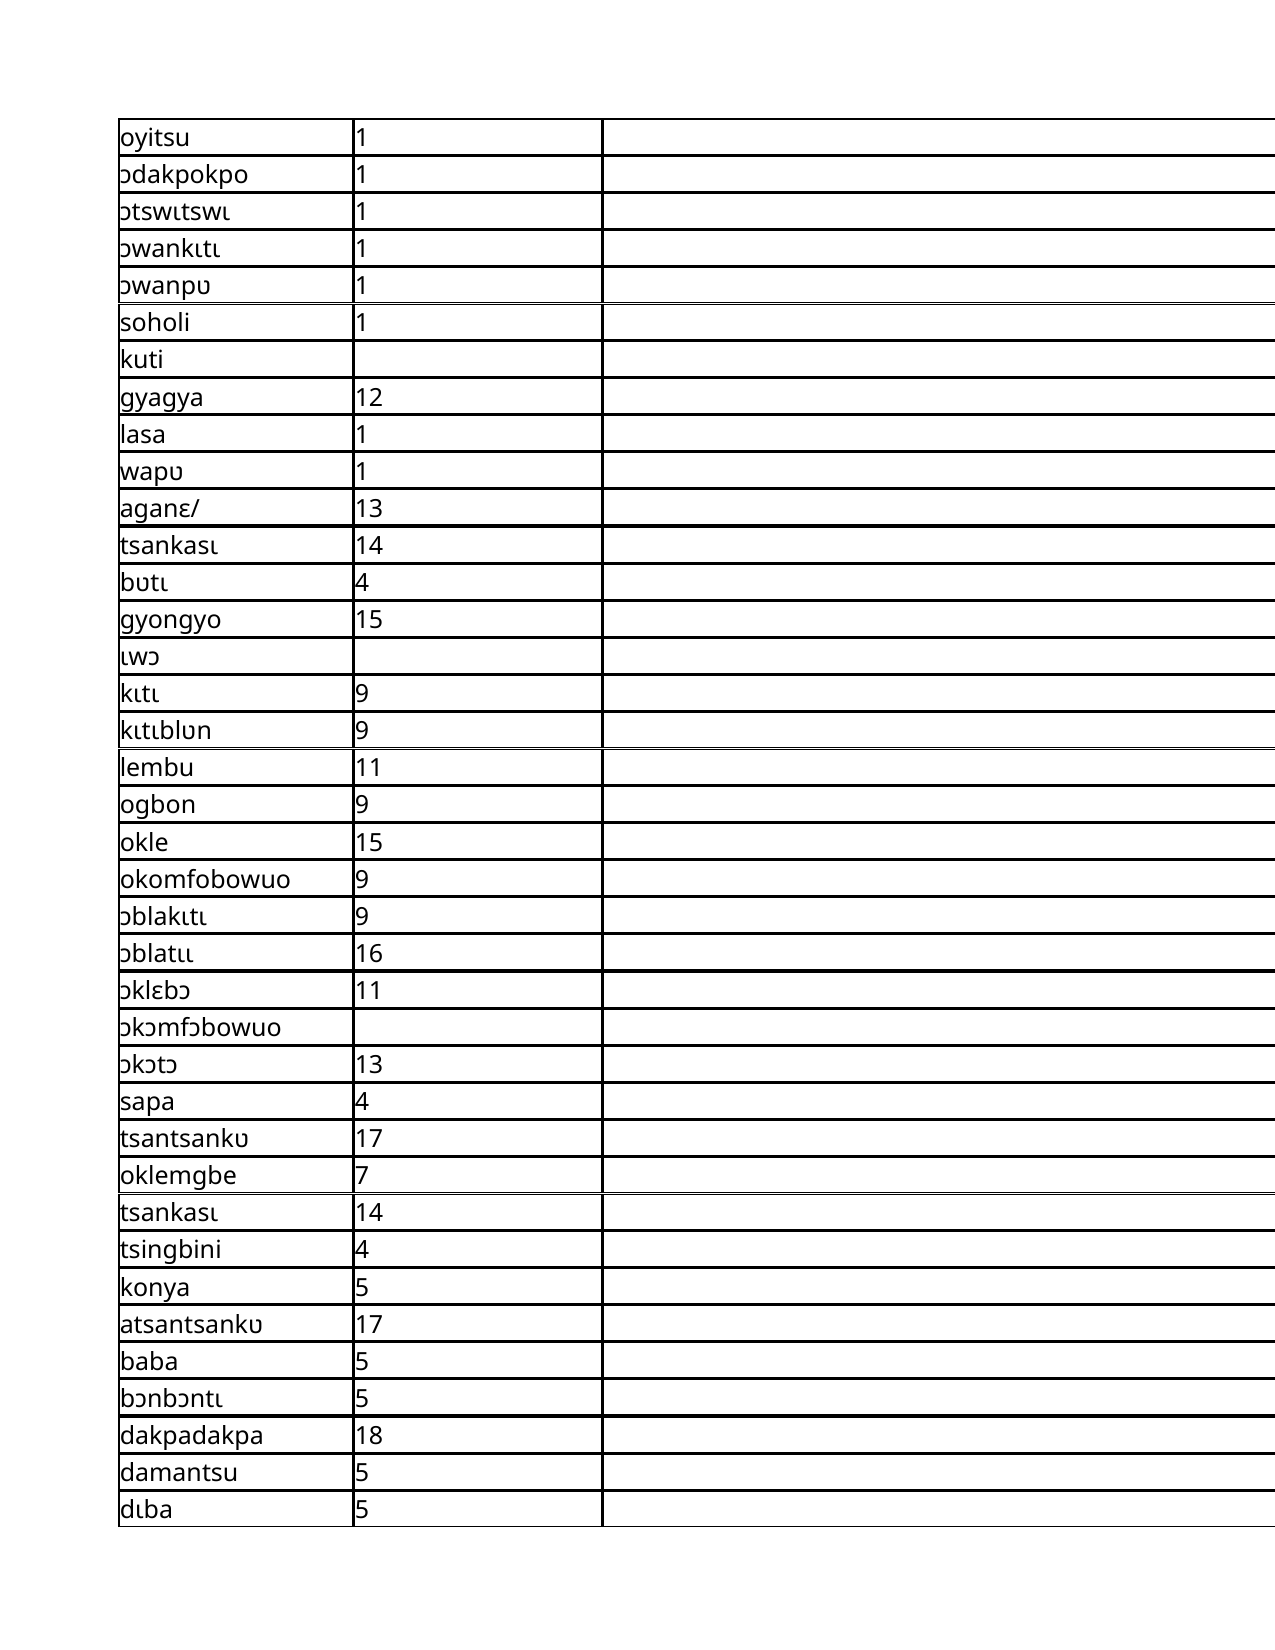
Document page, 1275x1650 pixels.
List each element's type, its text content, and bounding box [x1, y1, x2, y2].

table_cell [604, 1418, 1275, 1452]
table_cell 15 [355, 602, 601, 636]
table_cell 1 [355, 194, 601, 228]
table_cell tsankasɩ [120, 1195, 352, 1229]
table_cell 9 [355, 861, 601, 895]
table_cell 18 [355, 1418, 601, 1452]
table_cell [604, 676, 1275, 710]
table_cell 9 [355, 713, 601, 747]
table_cell 4 [355, 1084, 601, 1118]
table_cell ɔklɛbɔ [120, 973, 352, 1007]
table_cell [604, 379, 1275, 413]
table_cell 5 [355, 1492, 601, 1526]
table_cell ɔblakɩtɩ [120, 898, 352, 932]
table_cell [604, 1343, 1275, 1377]
table_cell tsankasɩ [120, 528, 352, 562]
table_cell 1 [355, 453, 601, 487]
table_cell 9 [355, 787, 601, 821]
table_cell tsingbini [120, 1232, 352, 1266]
table_cell [604, 342, 1275, 376]
table_cell wapʋ [120, 453, 352, 487]
table_cell ogbon [120, 787, 352, 821]
table_cell ɔdakpokpo [120, 157, 352, 191]
table_cell 4 [355, 1232, 601, 1266]
table_cell [604, 1455, 1275, 1489]
table_cell 1 [355, 416, 601, 450]
table_cell 11 [355, 750, 601, 784]
table_cell soholi [120, 305, 352, 339]
table_cell 16 [355, 935, 601, 969]
table_cell lembu [120, 750, 352, 784]
table_cell 14 [355, 528, 601, 562]
table_cell ɔtswɩtswɩ [120, 194, 352, 228]
table_cell ɔkɔmfɔbowuo [120, 1010, 352, 1044]
table_cell [604, 1010, 1275, 1044]
table_cell gyongyo [120, 602, 352, 636]
table_cell 4 [355, 565, 601, 599]
table_cell ɔblatɩɩ [120, 935, 352, 969]
table_cell ɔwanpʋ [120, 268, 352, 302]
table_cell [604, 1084, 1275, 1118]
table_cell [604, 713, 1275, 747]
table_cell lasa [120, 416, 352, 450]
table_cell 1 [355, 268, 601, 302]
table_cell atsantsankʋ [120, 1306, 352, 1340]
table_cell [355, 639, 601, 673]
table_cell damantsu [120, 1455, 352, 1489]
table_cell [604, 1121, 1275, 1155]
table_cell [604, 120, 1275, 154]
table_cell [355, 342, 601, 376]
table_cell 1 [355, 305, 601, 339]
table_cell dakpadakpa [120, 1418, 352, 1452]
table_cell 1 [355, 120, 601, 154]
table_cell oyitsu [120, 120, 352, 154]
table_cell [604, 1232, 1275, 1266]
table_cell [604, 1195, 1275, 1229]
table_cell 5 [355, 1380, 601, 1414]
table_cell [604, 231, 1275, 265]
table_cell [604, 1047, 1275, 1081]
table_cell okomfobowuo [120, 861, 352, 895]
table_cell [604, 1492, 1275, 1526]
table_cell kɩtɩblʋn [120, 713, 352, 747]
table_cell [604, 305, 1275, 339]
table_cell ɔkɔtɔ [120, 1047, 352, 1081]
table_cell kuti [120, 342, 352, 376]
table_cell baba [120, 1343, 352, 1377]
table_cell sapa [120, 1084, 352, 1118]
table_cell [604, 787, 1275, 821]
table_cell [604, 490, 1275, 524]
table_cell [604, 194, 1275, 228]
table_cell [355, 1010, 601, 1044]
table_cell [604, 1269, 1275, 1303]
table_cell 1 [355, 231, 601, 265]
table_cell oklemgbe [120, 1158, 352, 1192]
table_cell [604, 268, 1275, 302]
table_cell [604, 416, 1275, 450]
table_cell 13 [355, 1047, 601, 1081]
table_cell [604, 898, 1275, 932]
table_cell bɔnbɔntɩ [120, 1380, 352, 1414]
table_cell 7 [355, 1158, 601, 1192]
table_cell [604, 935, 1275, 969]
table_cell [604, 861, 1275, 895]
table_cell [604, 824, 1275, 858]
table_cell aganɛ/ [120, 490, 352, 524]
table_cell bʋtɩ [120, 565, 352, 599]
table_cell 11 [355, 973, 601, 1007]
table_cell dɩba [120, 1492, 352, 1526]
table_cell tsantsankʋ [120, 1121, 352, 1155]
table_cell 9 [355, 898, 601, 932]
table_cell [604, 750, 1275, 784]
table_cell 5 [355, 1269, 601, 1303]
table_cell [604, 157, 1275, 191]
table_cell 13 [355, 490, 601, 524]
table_cell 5 [355, 1455, 601, 1489]
table_cell [604, 1158, 1275, 1192]
table_cell ɔwankɩtɩ [120, 231, 352, 265]
table_cell 17 [355, 1306, 601, 1340]
table_cell [604, 528, 1275, 562]
table_cell [604, 565, 1275, 599]
table_cell 9 [355, 676, 601, 710]
table_cell 1 [355, 157, 601, 191]
table_cell [604, 1306, 1275, 1340]
table_cell ɩwɔ [120, 639, 352, 673]
table_cell 15 [355, 824, 601, 858]
table_cell [604, 1380, 1275, 1414]
table_cell 14 [355, 1195, 601, 1229]
table_cell 12 [355, 379, 601, 413]
table_cell [604, 453, 1275, 487]
table_cell okle [120, 824, 352, 858]
table_cell [604, 639, 1275, 673]
table_cell kɩtɩ [120, 676, 352, 710]
table_cell [604, 973, 1275, 1007]
table_cell [604, 602, 1275, 636]
table_cell gyagya [120, 379, 352, 413]
table_cell 5 [355, 1343, 601, 1377]
table_cell 17 [355, 1121, 601, 1155]
table_cell konya [120, 1269, 352, 1303]
